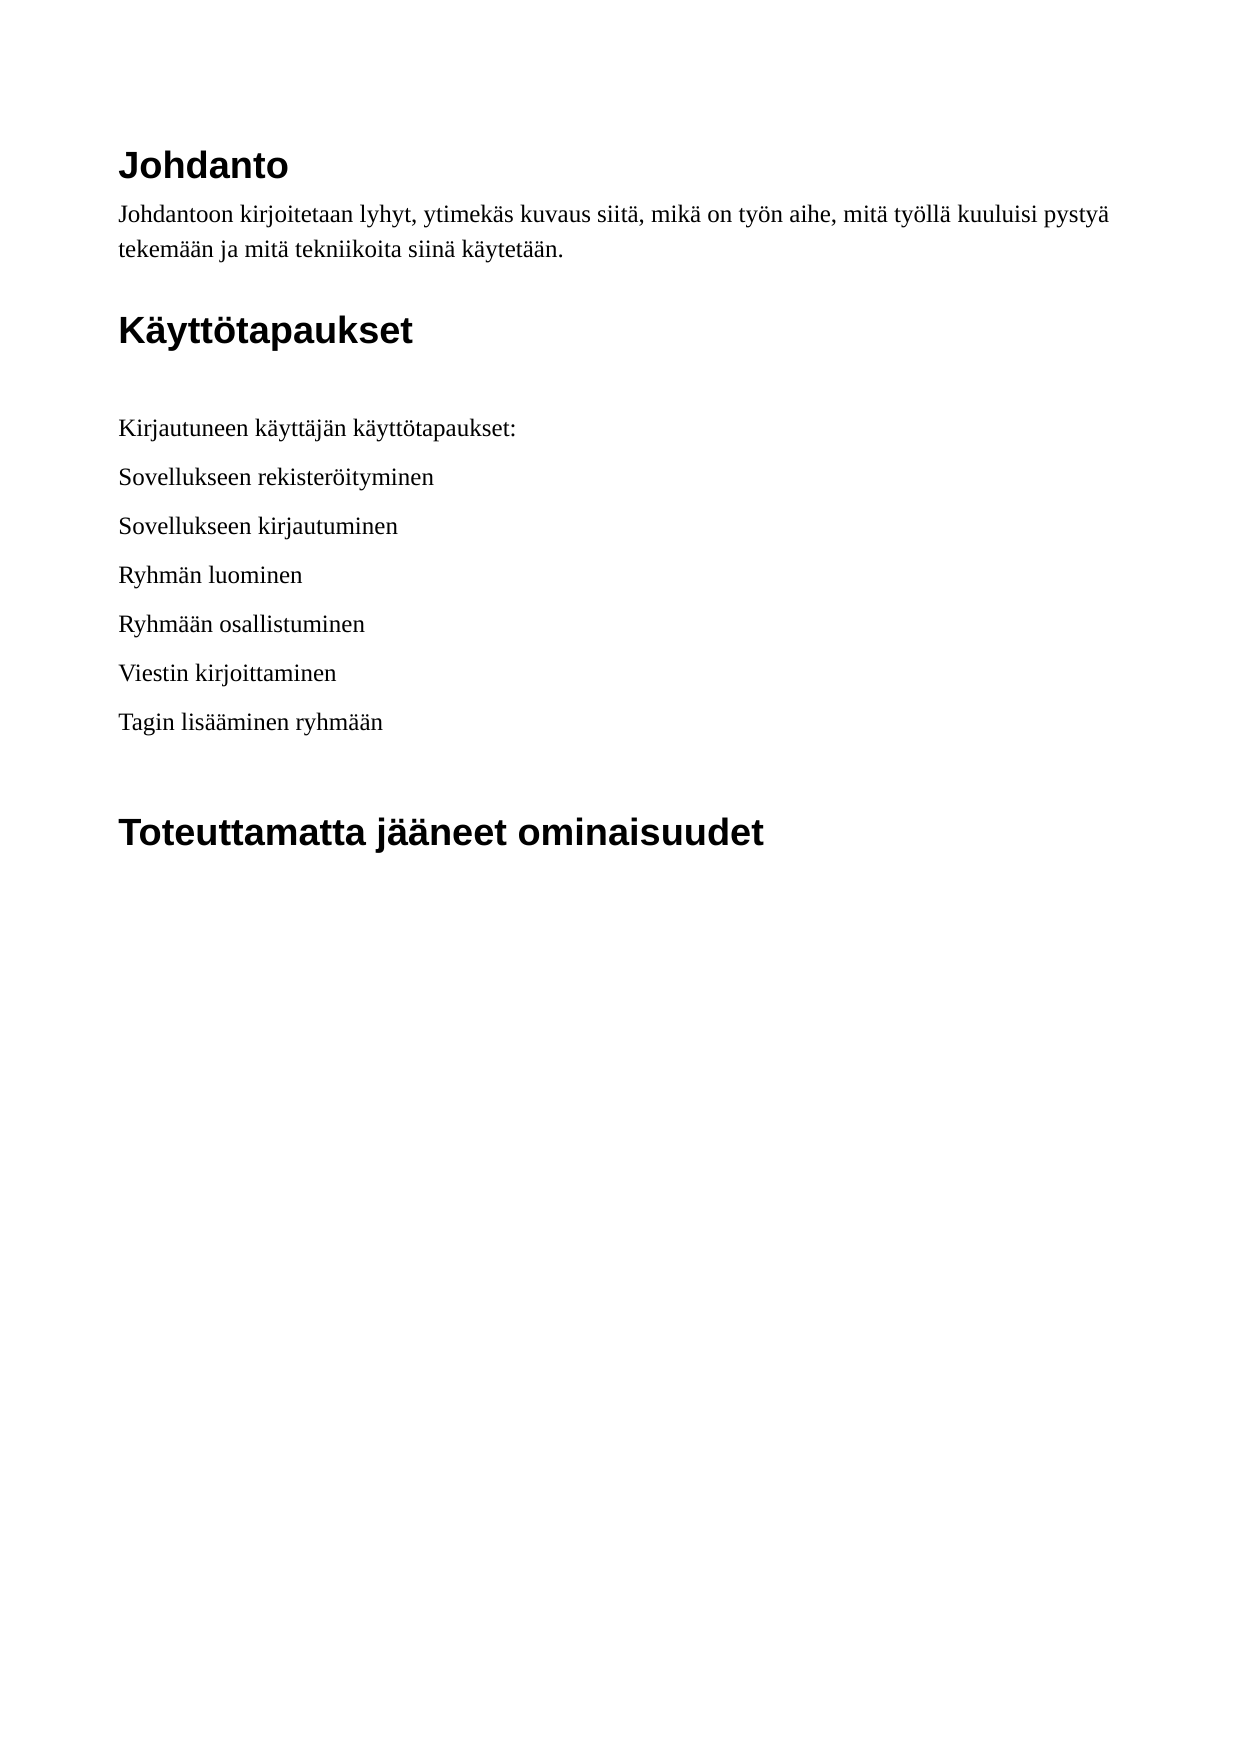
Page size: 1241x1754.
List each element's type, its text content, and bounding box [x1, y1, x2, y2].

subtitle Käyttötapaukset [118, 308, 1122, 351]
text Kirjautuneen käyttäjän käyttötapaukset: [118, 413, 1122, 442]
text Ryhmään osallistuminen [118, 609, 1122, 638]
subtitle Johdanto [118, 143, 1122, 187]
text Johdantoon kirjoitetaan lyhyt, ytimekäs kuvaus siitä, mikä on työn aihe, mitä työllä kuuluisi pystyä tekemään ja mitä tekniikoita siinä käytetään. [118, 199, 1122, 262]
text Ryhmän luominen [118, 560, 1122, 589]
text Tagin lisääminen ryhmään [118, 707, 1122, 736]
text Sovellukseen kirjautuminen [118, 511, 1122, 540]
text Sovellukseen rekisteröityminen [118, 462, 1122, 491]
subtitle Toteuttamatta jääneet ominaisuudet [118, 810, 1122, 854]
text Viestin kirjoittaminen [118, 658, 1122, 687]
